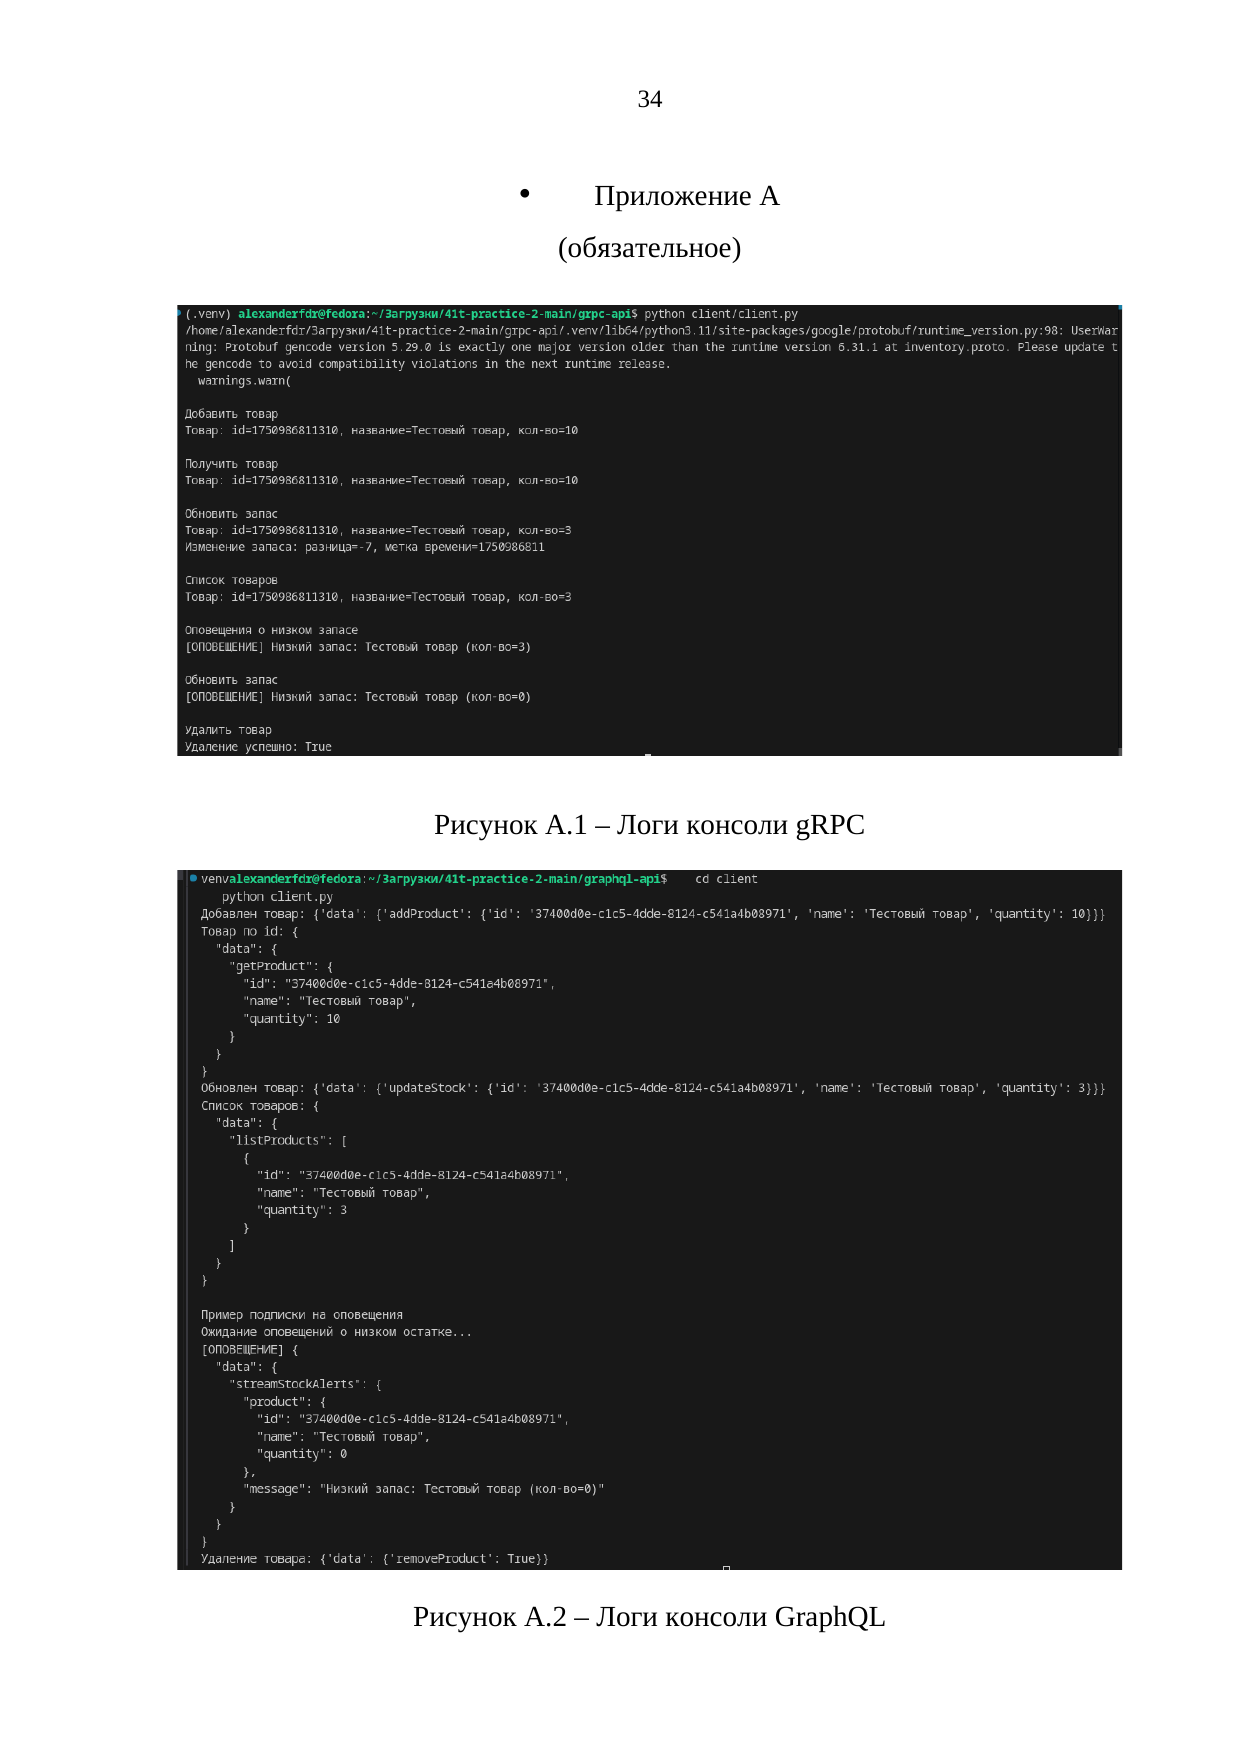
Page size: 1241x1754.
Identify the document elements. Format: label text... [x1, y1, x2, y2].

list Приложение А [177, 178, 1122, 213]
picture [177, 870, 1123, 1570]
picture [177, 305, 1123, 756]
text Рисунок А.2 – Логи консоли GraphQL [177, 1599, 1122, 1632]
text Рисунок А.1 – Логи консоли gRPC [177, 807, 1122, 841]
text (обязательное) [177, 230, 1122, 263]
